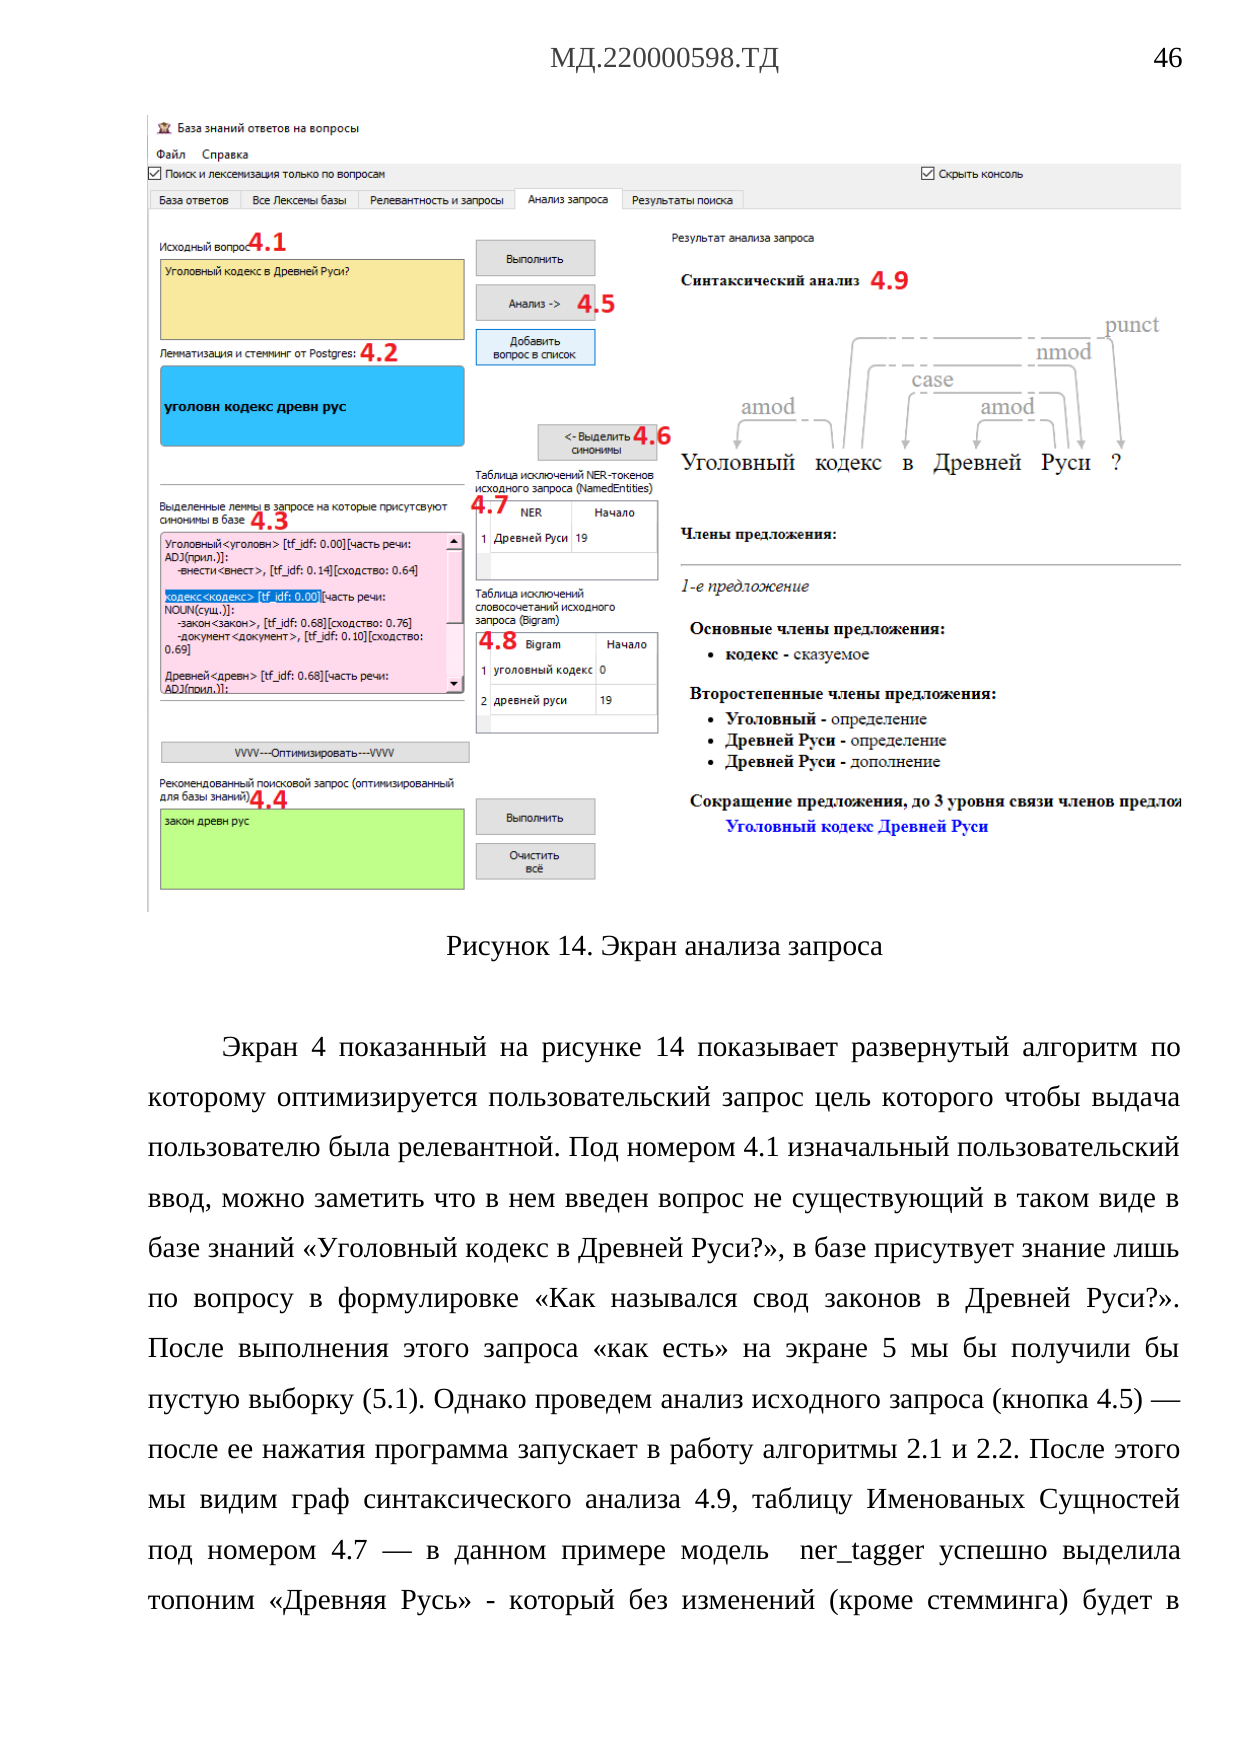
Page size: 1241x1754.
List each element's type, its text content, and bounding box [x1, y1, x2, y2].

text Экран 4 показанный на рисунке 14 показывает развернутый алгоритм по которому оптимизируется пользовательский запрос цель которого чтобы выдача пользователю была релевантной. Под номером 4.1 изначальный пользовательский ввод, можно заметить что в нем введен вопрос не существующий в таком виде в базе знаний «Уголовный кодекс в Древней Руси?», в базе присутвует знание лишь по вопросу в формулировке «Как назывался свод законов в Древней Руси?». После выполнения этого запроса «как есть» на экране 5 мы бы получили бы пустую выборку (5.1). Однако проведем анализ исходного запроса (кнопка 4.5) — после ее нажатия программа запускает в работу алгоритмы 2.1 и 2.2. После этого мы видим граф синтаксического анализа 4.9, таблицу Именованых Сущностей под номером 4.7 — в данном примере модель ner_tagger успешно выделила топоним «Древняя Русь» - который без изменений (кроме стемминга) будет в [148, 1029, 1181, 1616]
picture [147, 115, 1182, 912]
text Рисунок 14. Экран анализа запроса [148, 912, 1181, 962]
